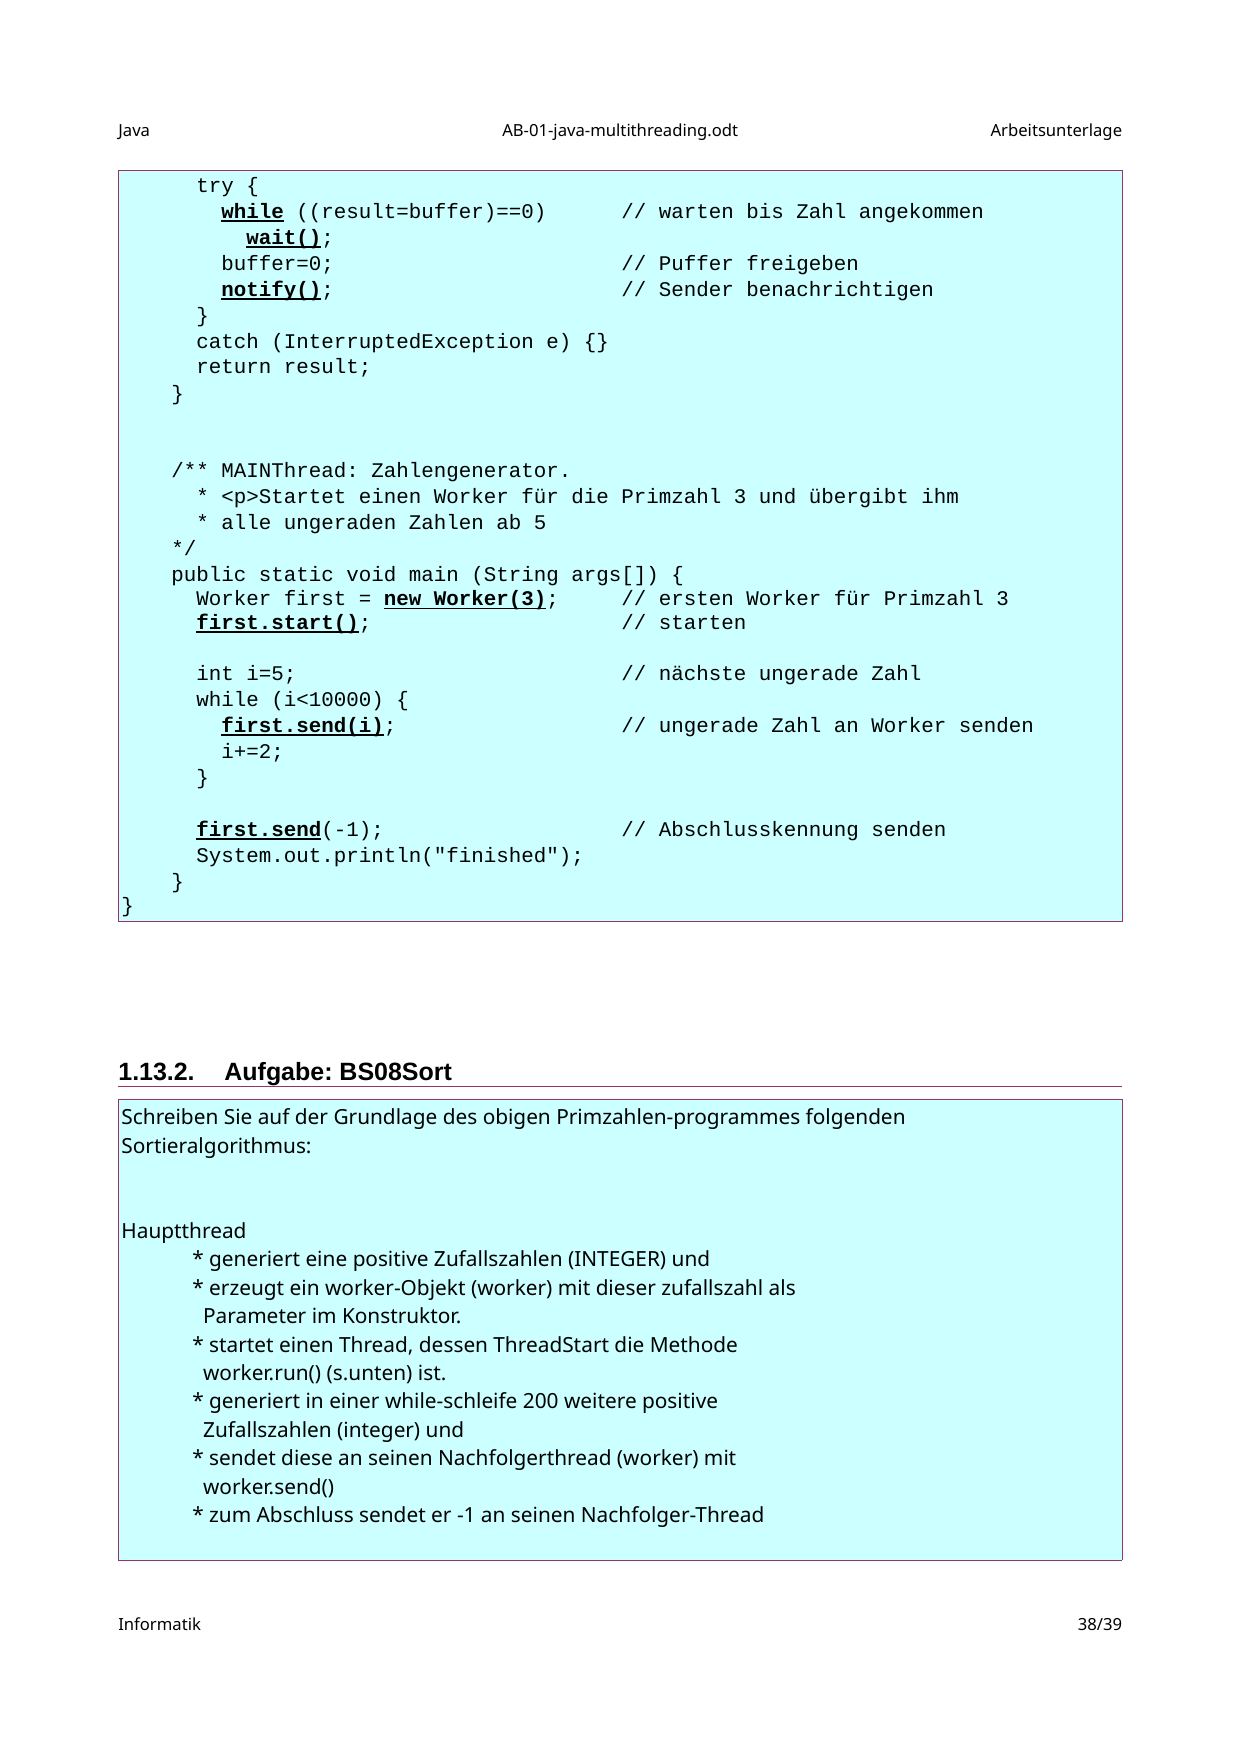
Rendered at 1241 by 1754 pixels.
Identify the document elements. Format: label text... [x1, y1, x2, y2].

text first.send(-1); // Abschlusskennung senden System.out.println("finished"); } } [119, 788, 1122, 921]
text * startet einen Thread, dessen ThreadStart die Methode [119, 1327, 1122, 1355]
text try { while ((result=buffer)==0) // warten bis Zahl angekommen wait(); buffer=0; // Puffer freigeben notify(); // Sender benachrichtigen } catch (InterruptedException e) {} return result; } [119, 171, 1122, 404]
text worker.run() (s.unten) ist. [119, 1355, 1122, 1384]
text Sortieralgorithmus: [119, 1128, 1122, 1156]
text * generiert eine positive Zufallszahlen (INTEGER) und [119, 1241, 1122, 1270]
subtitle Aufgabe: BS08Sort [118, 1057, 1122, 1086]
text Hauptthread [119, 1213, 1122, 1241]
text /** MAINThread: Zahlengenerator. * <p>Startet einen Worker für die Primzahl 3 und übergibt ihm * alle ungeraden Zahlen ab 5 */ public static void main (String args[]) { Worker first = new Worker(3); // ersten Worker für Primzahl 3 first.start(); // starten int i=5; // nächste ungerade Zahl while (i<10000) { first.send(i); // ungerade Zahl an Worker senden i+=2; } [119, 456, 1122, 788]
text * erzeugt ein worker-Objekt (worker) mit dieser zufallszahl als [119, 1270, 1122, 1298]
text worker.send() [119, 1469, 1122, 1497]
text * generiert in einer while-schleife 200 weitere positive [119, 1384, 1122, 1412]
text * sendet diese an seinen Nachfolgerthread (worker) mit [119, 1441, 1122, 1469]
text Parameter im Konstruktor. [119, 1298, 1122, 1327]
text Zufallszahlen (integer) und [119, 1412, 1122, 1441]
text Schreiben Sie auf der Grundlage des obigen Primzahlen-programmes folgenden [119, 1100, 1122, 1128]
text * zum Abschluss sendet er -1 an seinen Nachfolger-Thread [119, 1497, 1122, 1526]
